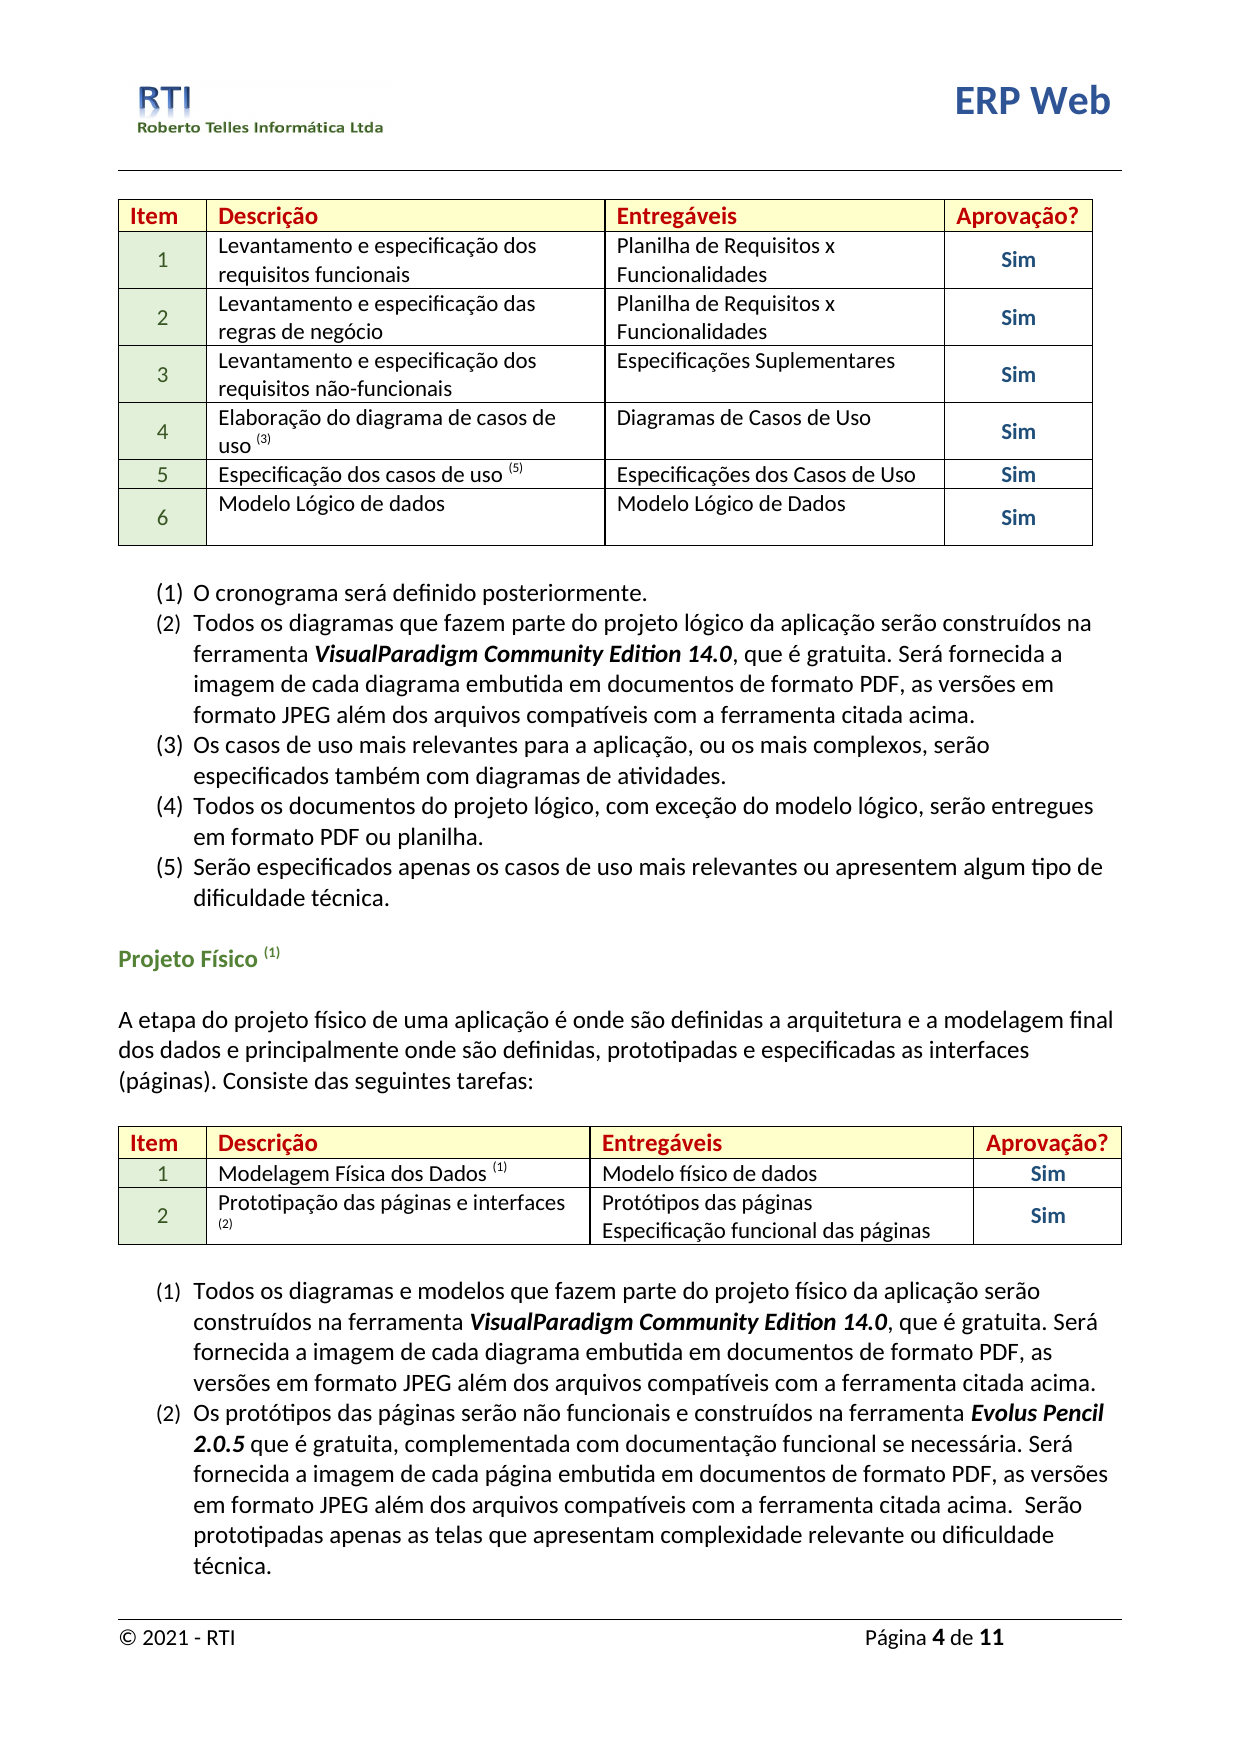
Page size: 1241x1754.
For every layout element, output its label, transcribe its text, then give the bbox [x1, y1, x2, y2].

table_header Item [119, 200, 206, 231]
table_header Descrição [207, 200, 604, 231]
table_cell 2 [119, 1188, 206, 1244]
list Os casos de uso mais relevantes para a aplicação, ou os mais complexos, serão especificados também com diagramas de atividades. [156, 729, 1122, 790]
table_cell Modelo Lógico de Dados [606, 489, 944, 545]
table_cell 6 [119, 489, 206, 545]
table_cell Especificação dos casos de uso (5) [207, 460, 604, 488]
table_cell Planilha de Requisitos x Funcionalidades [606, 232, 944, 288]
table_cell Modelo físico de dados [591, 1159, 973, 1187]
table_cell Modelagem Física dos Dados (1) [207, 1159, 589, 1187]
table_cell Prototipação das páginas e interfaces (2) [207, 1188, 589, 1244]
table_cell Planilha de Requisitos x Funcionalidades [606, 289, 944, 345]
table_cell Protótipos das páginas Especificação funcional das páginas [591, 1188, 973, 1244]
table_cell Sim [945, 489, 1092, 545]
table_cell Sim [945, 232, 1092, 288]
list Todos os documentos do projeto lógico, com exceção do modelo lógico, serão entregues em formato PDF ou planilha. [156, 790, 1122, 851]
table_cell 1 [119, 232, 206, 288]
list Todos os diagramas e modelos que fazem parte do projeto físico da aplicação serão construídos na ferramenta VisualParadigm Community Edition 14.0, que é gratuita. Será fornecida a imagem de cada diagrama embutida em documentos de formato PDF, as versões em formato JPEG além dos arquivos compatíveis com a ferramenta citada acima. [156, 1275, 1122, 1397]
table_header Entregáveis [591, 1127, 973, 1158]
table_cell 1 [119, 1159, 206, 1187]
table_header Entregáveis [606, 200, 944, 231]
table_cell Sim [945, 289, 1092, 345]
table_cell Sim [974, 1159, 1121, 1187]
table_cell Sim [945, 403, 1092, 459]
table_cell 3 [119, 346, 206, 402]
table_cell Levantamento e especificação das regras de negócio [207, 289, 604, 345]
table_cell Modelo Lógico de dados [207, 489, 604, 545]
text A etapa do projeto físico de uma aplicação é onde são definidas a arquitetura e a modelagem final dos dados e principalmente onde são definidas, prototipadas e especificadas as interfaces (páginas). Consiste das seguintes tarefas: [118, 1004, 1122, 1096]
table_cell Especificações Suplementares [606, 346, 944, 402]
table_cell Levantamento e especificação dos requisitos funcionais [207, 232, 604, 288]
table_cell Levantamento e especificação dos requisitos não-funcionais [207, 346, 604, 402]
list Serão especificados apenas os casos de uso mais relevantes ou apresentem algum tipo de dificuldade técnica. [156, 851, 1122, 912]
table_cell Diagramas de Casos de Uso [606, 403, 944, 459]
table_cell Elaboração do diagrama de casos de uso (3) [207, 403, 604, 459]
list Todos os diagramas que fazem parte do projeto lógico da aplicação serão construídos na ferramenta VisualParadigm Community Edition 14.0, que é gratuita. Será fornecida a imagem de cada diagrama embutida em documentos de formato PDF, as versões em formato JPEG além dos arquivos compatíveis com a ferramenta citada acima. [156, 607, 1122, 729]
table_cell Especificações dos Casos de Uso [606, 460, 944, 488]
list Os protótipos das páginas serão não funcionais e construídos na ferramenta Evolus Pencil 2.0.5 que é gratuita, complementada com documentação funcional se necessária. Será fornecida a imagem de cada página embutida em documentos de formato PDF, as versões em formato JPEG além dos arquivos compatíveis com a ferramenta citada acima. Serão prototipadas apenas as telas que apresentam complexidade relevante ou dificuldade técnica. [156, 1397, 1122, 1581]
table_header Aprovação? [945, 200, 1092, 231]
table_cell Sim [974, 1188, 1121, 1244]
list O cronograma será definido posteriormente. [156, 577, 1122, 607]
table_cell Sim [945, 346, 1092, 402]
table_header Descrição [207, 1127, 589, 1158]
text Projeto Físico (1) [118, 943, 1122, 973]
table_cell 4 [119, 403, 206, 459]
table_header Item [119, 1127, 206, 1158]
table_cell 2 [119, 289, 206, 345]
table_cell 5 [119, 460, 206, 488]
table_cell Sim [945, 460, 1092, 488]
table_header Aprovação? [974, 1127, 1121, 1158]
picture [129, 73, 399, 140]
